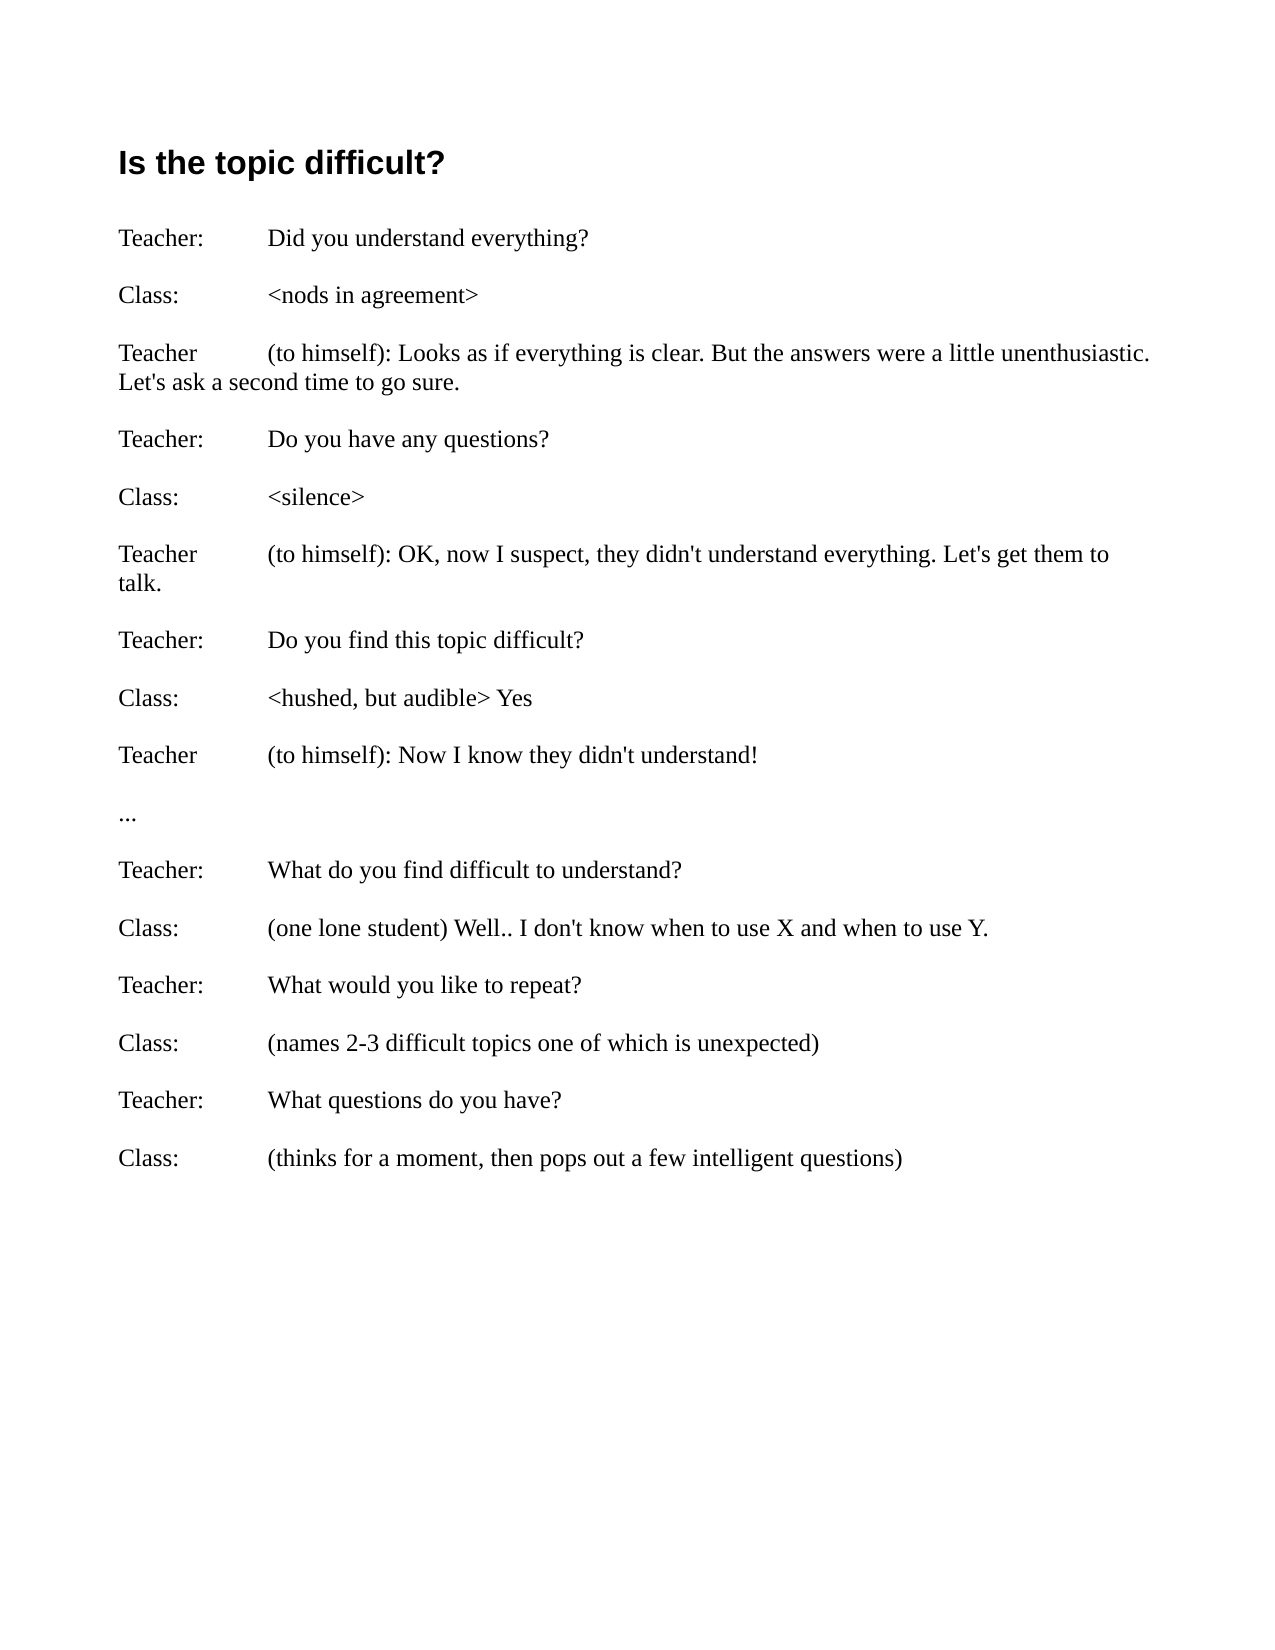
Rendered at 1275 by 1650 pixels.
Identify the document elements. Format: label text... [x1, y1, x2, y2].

text Class: <silence> [118, 482, 1157, 511]
subtitle Is the topic difficult? [118, 143, 1157, 182]
text Class: (thinks for a moment, then pops out a few intelligent questions) [118, 1143, 1157, 1172]
text Class: (names 2-3 difficult topics one of which is unexpected) [118, 1028, 1157, 1057]
text Teacher: Do you find this topic difficult? [118, 626, 1157, 654]
text Teacher (to himself): Looks as if everything is clear. But the answers were a little unenthusiastic. Let's ask a second time to go sure. [118, 338, 1157, 396]
text Teacher: What do you find difficult to understand? [118, 856, 1157, 884]
text ... [118, 798, 1157, 827]
text Teacher (to himself): OK, now I suspect, they didn't understand everything. Let's get them to talk. [118, 539, 1157, 597]
text Teacher: Did you understand everything? [118, 223, 1157, 252]
text Class: <nods in agreement> [118, 281, 1157, 309]
text Class: <hushed, but audible> Yes [118, 683, 1157, 712]
text Teacher: Do you have any questions? [118, 424, 1157, 453]
text Class: (one lone student) Well.. I don't know when to use X and when to use Y. [118, 913, 1157, 942]
text Teacher: What would you like to repeat? [118, 971, 1157, 999]
text Teacher: What questions do you have? [118, 1086, 1157, 1114]
text Teacher (to himself): Now I know they didn't understand! [118, 741, 1157, 769]
